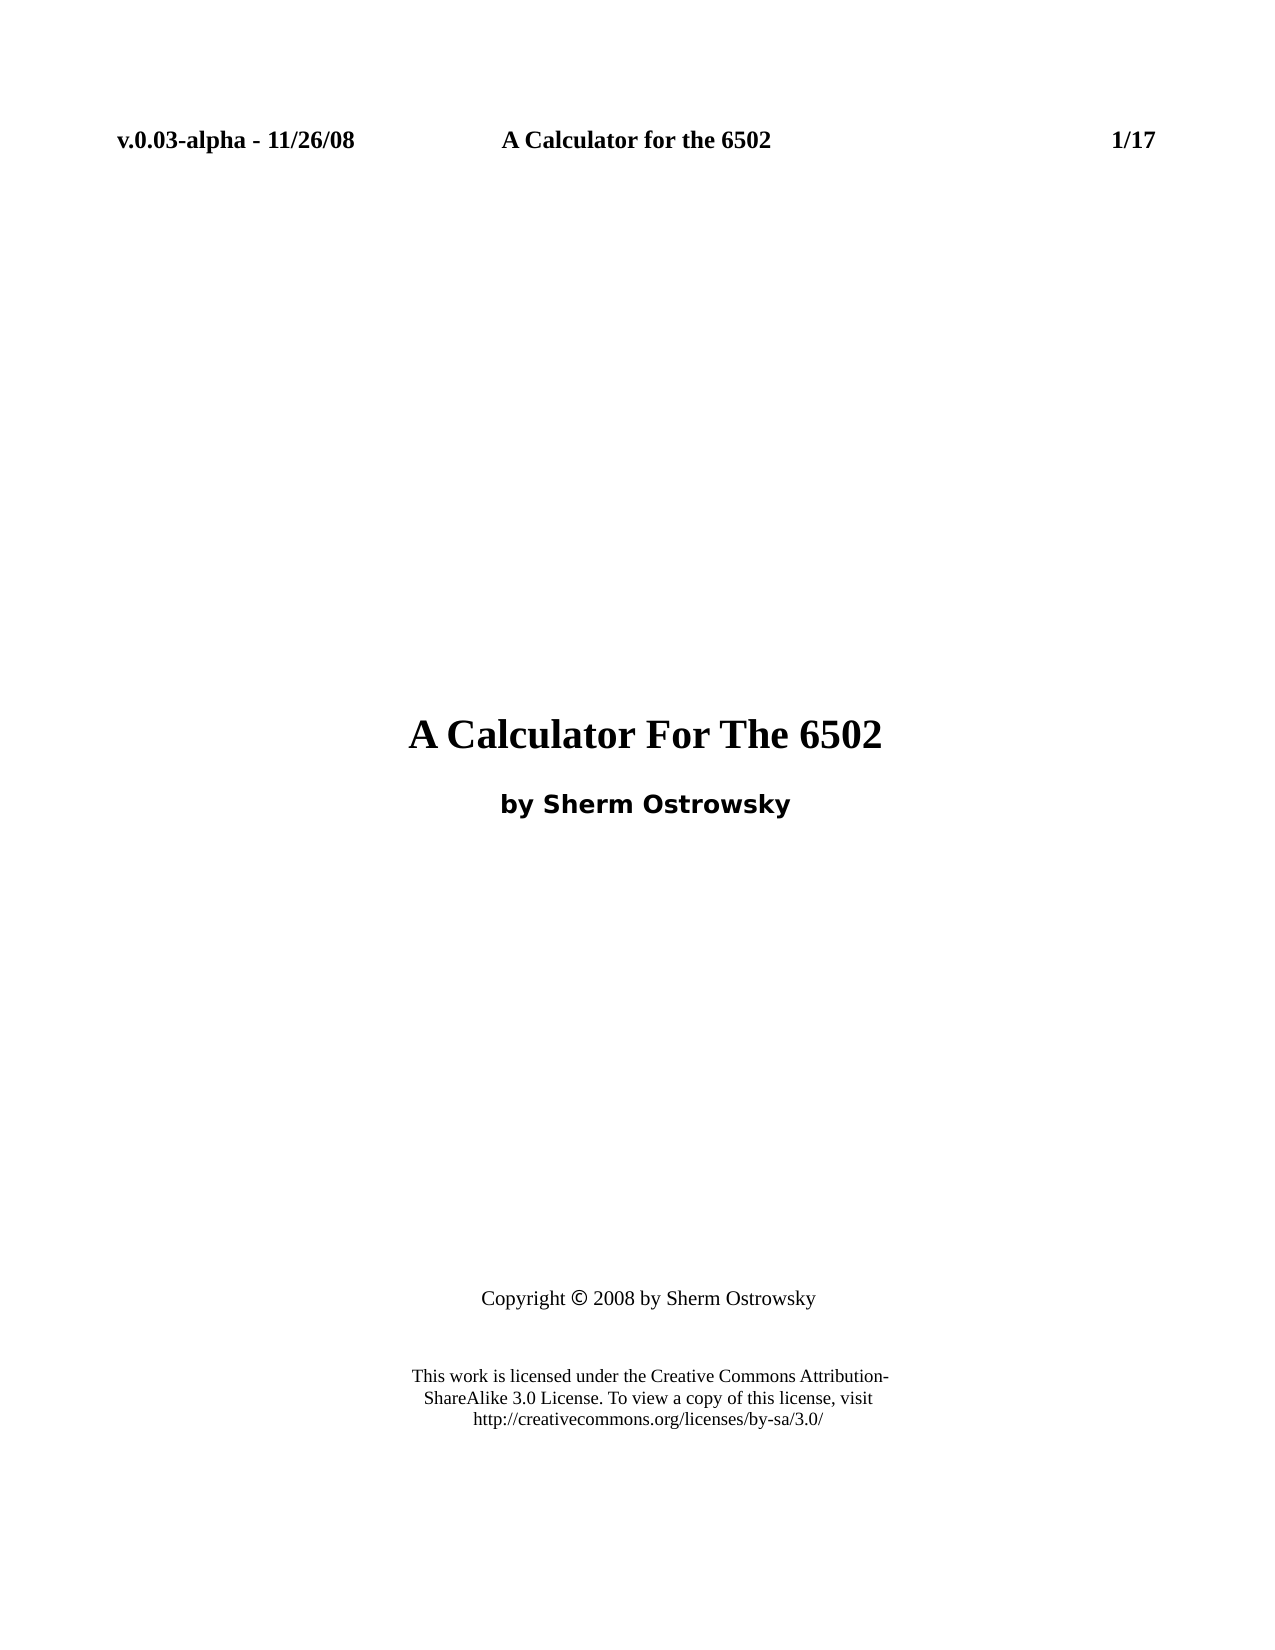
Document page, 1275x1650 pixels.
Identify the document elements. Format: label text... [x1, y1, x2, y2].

text Copyright © 2008 by Sherm Ostrowsky [382, 1283, 915, 1311]
text by Sherm Ostrowsky [301, 790, 990, 819]
text This work is licensed under the Creative Commons Attribution-ShareAlike 3.0 License. To view a copy of this license, visit http://creativecommons.org/licenses/by-sa/3.0/ [382, 1365, 915, 1430]
text A Calculator For The 6502 [301, 710, 990, 758]
